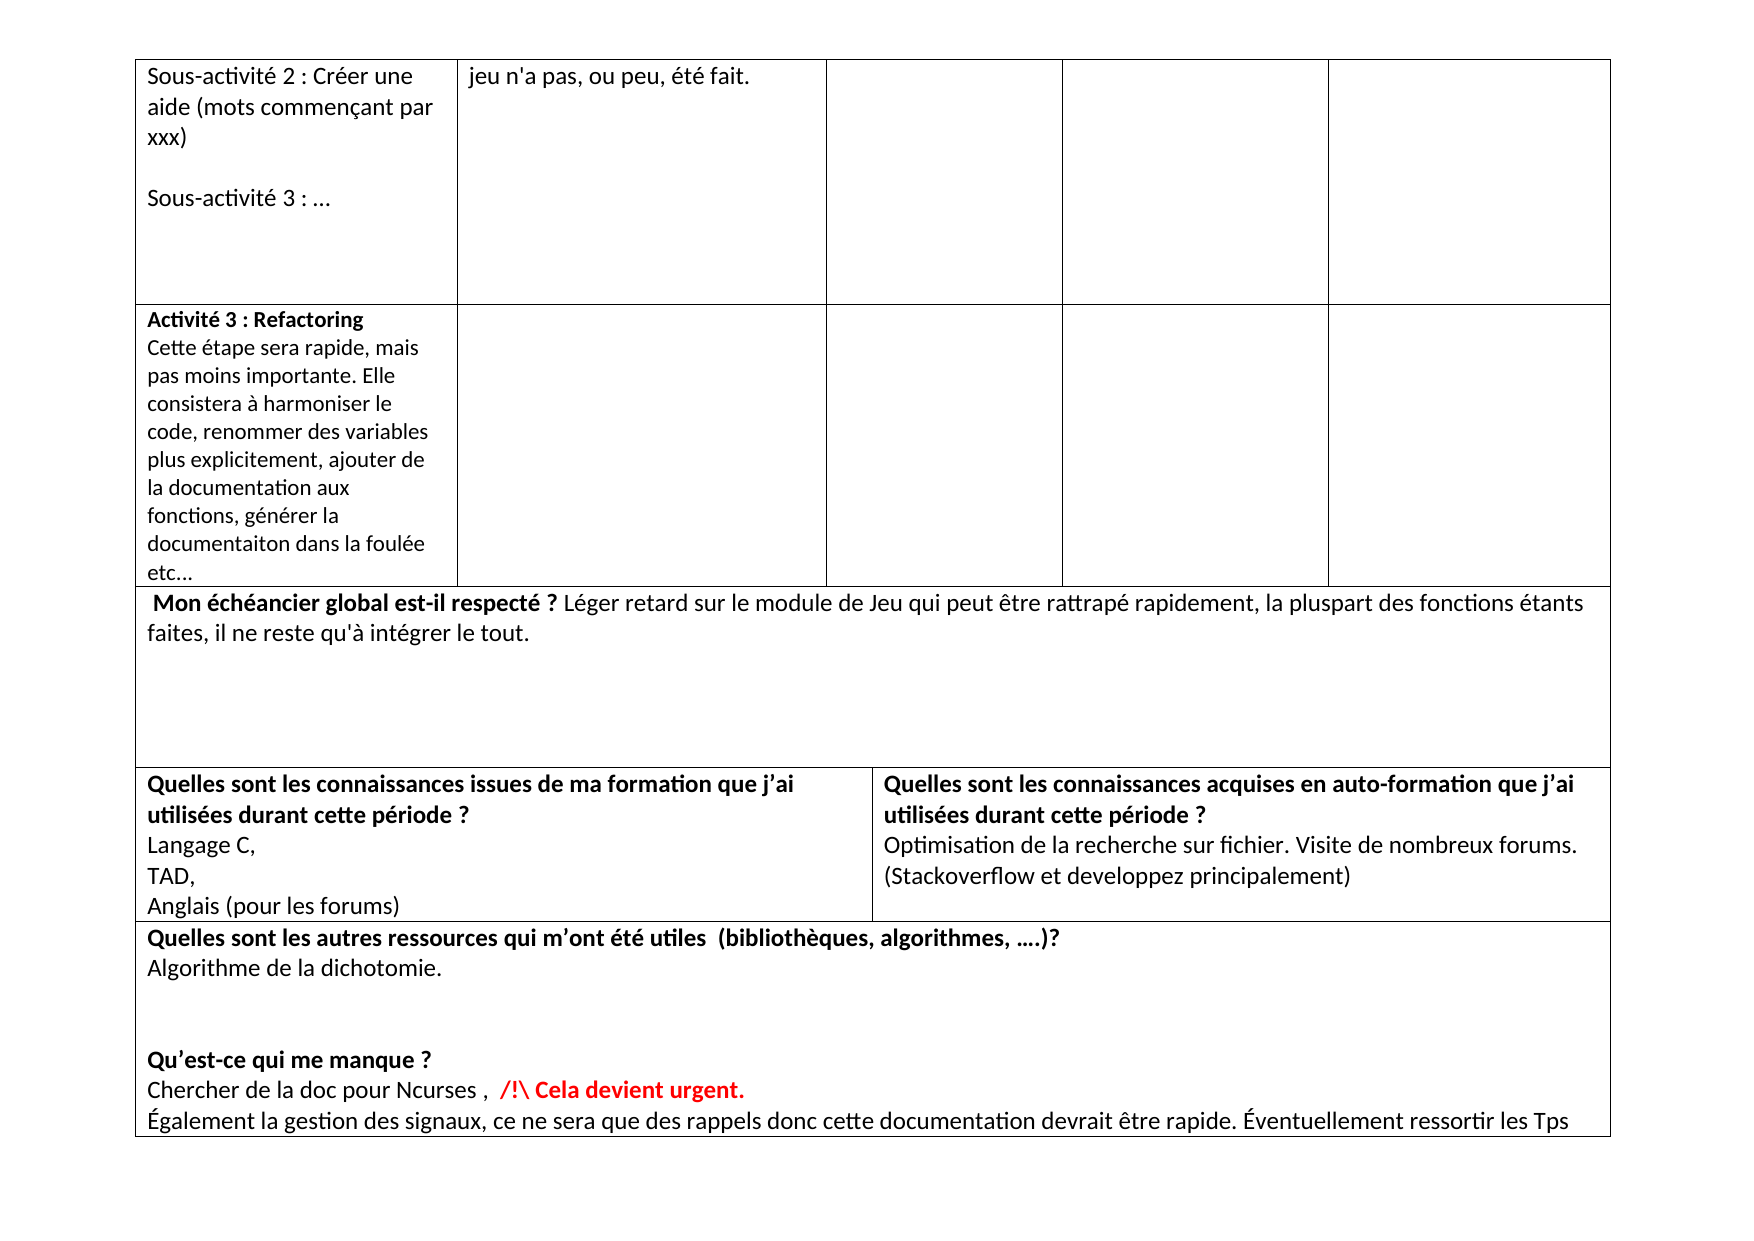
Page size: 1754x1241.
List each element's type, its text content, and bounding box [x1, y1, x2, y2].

table_cell Mon échéancier global est-il respecté ? Léger retard sur le module de Jeu qui peut être rattrapé rapidement, la pluspart des fonctions étants faites, il ne reste qu'à intégrer le tout. [136, 587, 1610, 767]
table_cell [1329, 305, 1610, 586]
table_cell [1063, 305, 1328, 586]
table_cell [1329, 60, 1610, 304]
table_cell jeu n'a pas, ou peu, été fait. [458, 60, 826, 304]
table_cell Quelles sont les connaissances issues de ma formation que j’ai utilisées durant cette période ? Langage C, TAD, Anglais (pour les forums) [136, 768, 872, 921]
table_cell [827, 305, 1062, 586]
table_cell Quelles sont les connaissances acquises en auto-formation que j’ai utilisées durant cette période ? Optimisation de la recherche sur fichier. Visite de nombreux forums. (Stackoverflow et developpez principalement) [873, 768, 1610, 921]
table_cell [458, 305, 826, 586]
table_cell Quelles sont les autres ressources qui m’ont été utiles (bibliothèques, algorithmes, ….)? Algorithme de la dichotomie. Qu’est-ce qui me manque ? Chercher de la doc pour Ncurses , /!\ Cela devient urgent. Également la gestion des signaux, ce ne sera que des rappels donc cette documentation devrait être rapide. Éventuellement ressortir les Tps [136, 922, 1610, 1136]
table_cell Activité 3 : Refactoring Cette étape sera rapide, mais pas moins importante. Elle consistera à harmoniser le code, renommer des variables plus explicitement, ajouter de la documentation aux fonctions, générer la documentaiton dans la foulée etc... [136, 305, 457, 586]
table_cell [827, 60, 1062, 304]
table_cell [1063, 60, 1328, 304]
table_cell Sous-activité 2 : Créer une aide (mots commençant par xxx) Sous-activité 3 : … [136, 60, 457, 304]
